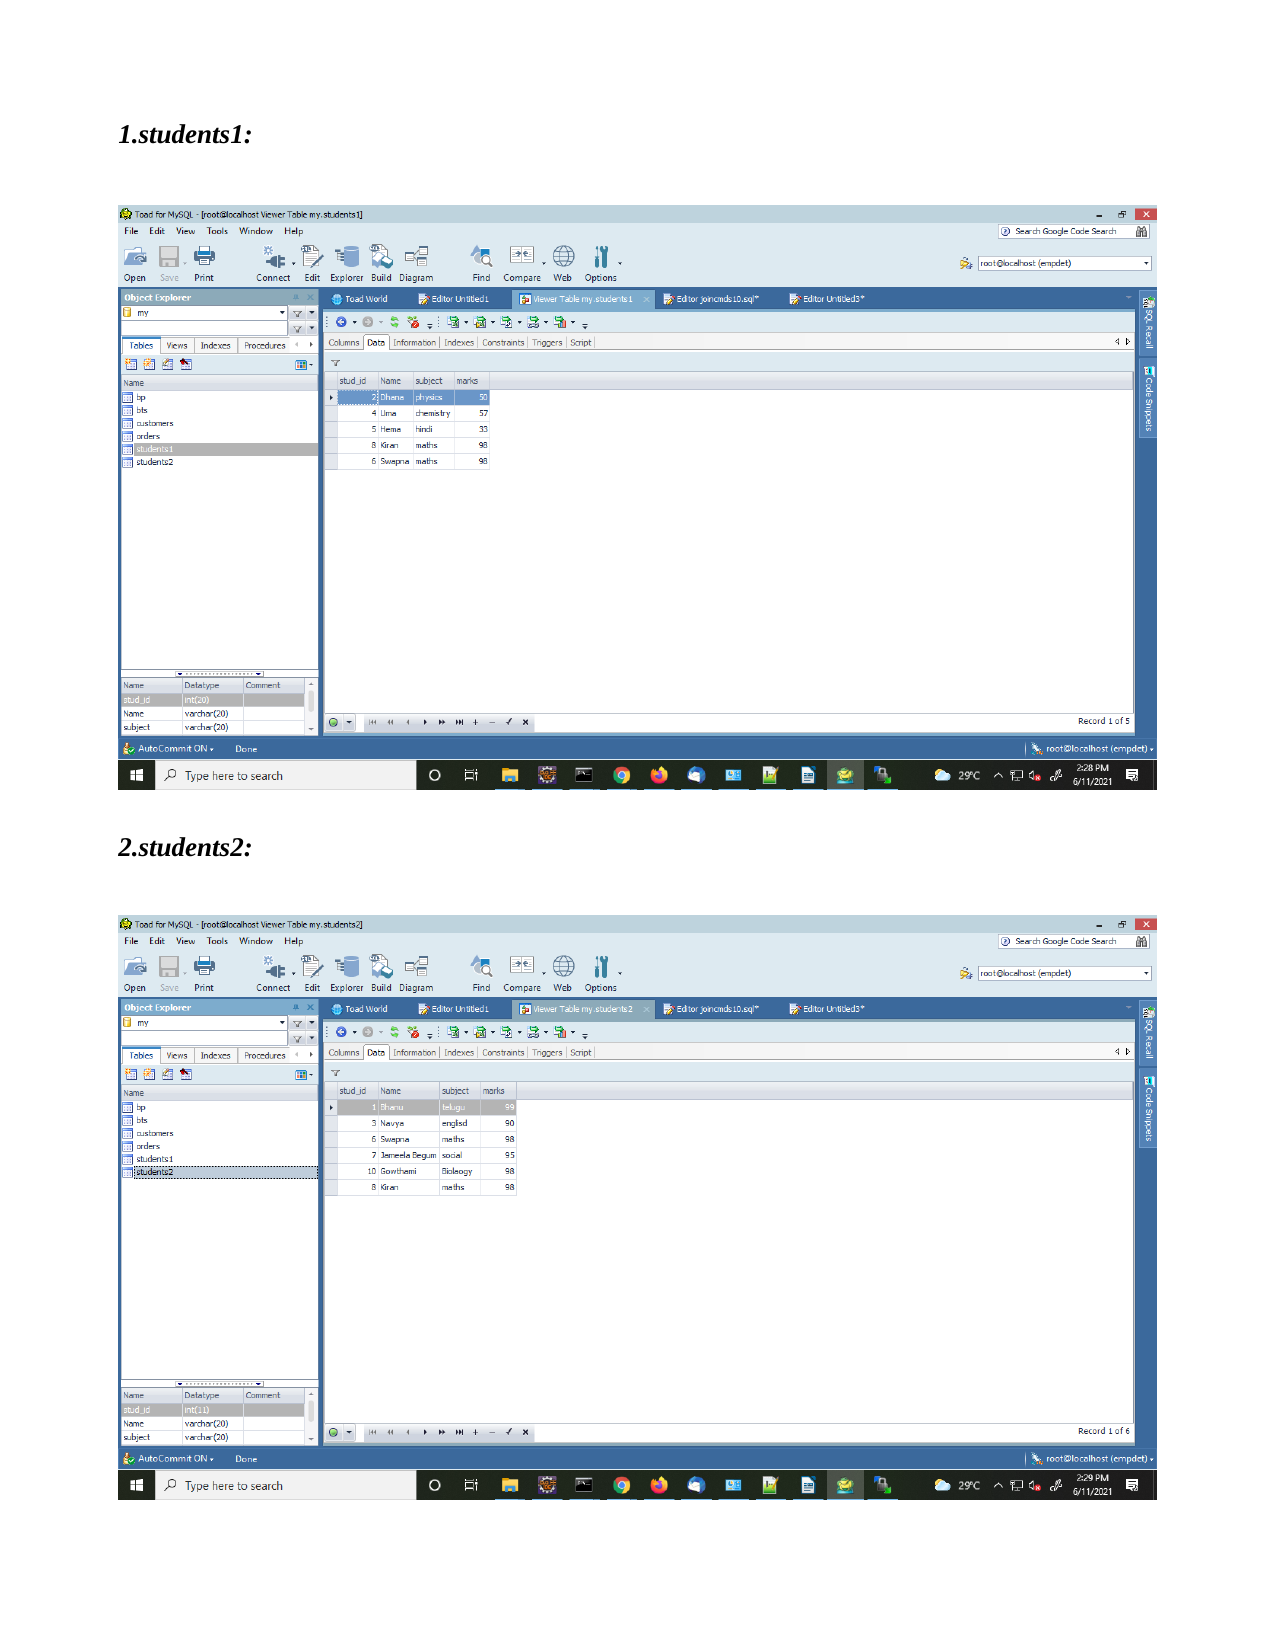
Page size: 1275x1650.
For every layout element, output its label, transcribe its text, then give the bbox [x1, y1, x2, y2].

text 2.students2: [118, 831, 1157, 862]
text 1.students1: [118, 118, 1157, 149]
picture [118, 915, 1157, 1500]
picture [118, 205, 1157, 790]
